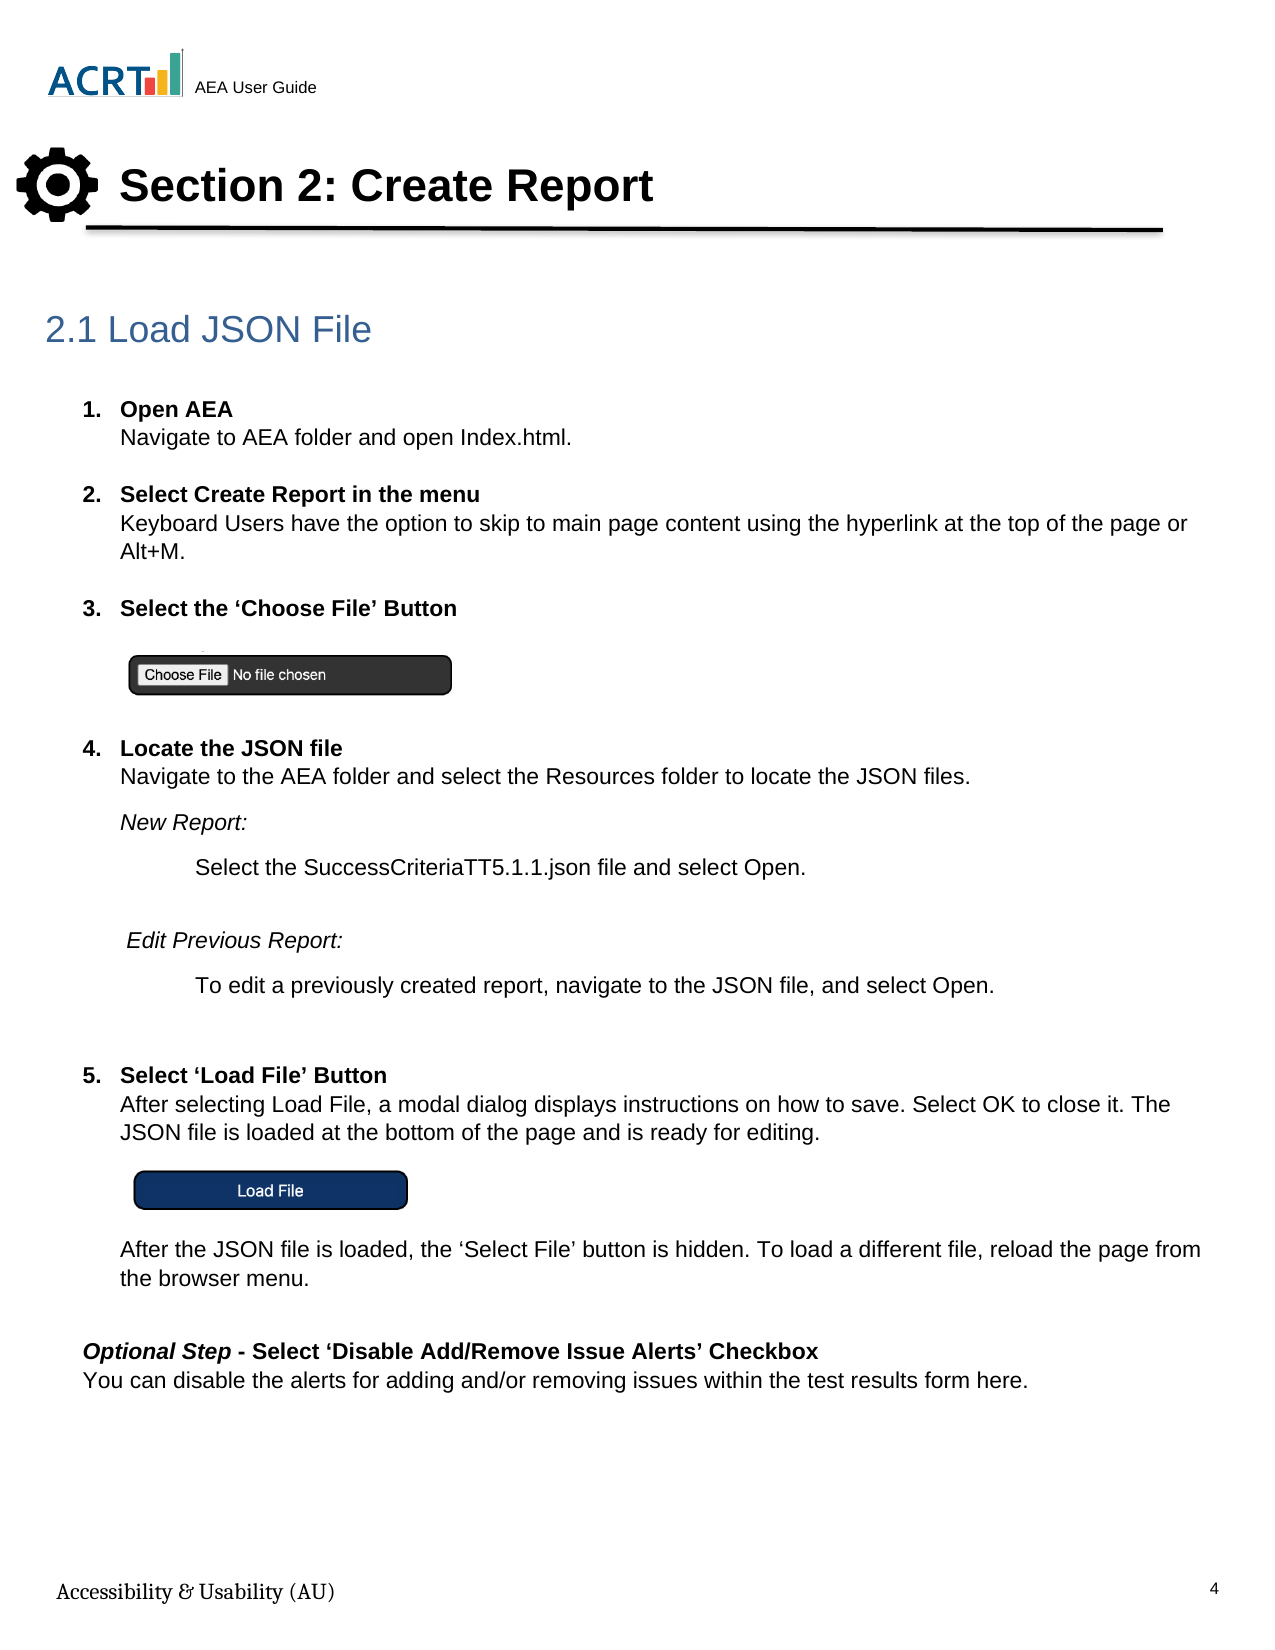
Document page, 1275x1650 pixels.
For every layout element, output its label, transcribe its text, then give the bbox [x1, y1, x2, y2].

picture [12, 138, 101, 228]
text After the JSON file is loaded, the ‘Select File’ button is hidden. To load a different file, reload the page from the browser menu. [120, 1236, 1230, 1319]
subtitle 2.1 Load JSON File [45, 307, 1230, 351]
list Open AEA Navigate to AEA folder and open Index.html. [82, 396, 1230, 451]
subtitle Section 2: Create Report [101, 158, 1230, 211]
text Optional Step - Select ‘Disable Add/Remove Issue Alerts’ Checkbox You can disable the alerts for adding and/or removing issues within the test results form here. [82, 1338, 1230, 1394]
text Edit Previous Report: [45, 927, 1230, 953]
list To edit a previously created report, navigate to the JSON file, and select Open. [195, 972, 1230, 998]
list Select Create Report in the menu Keyboard Users have the option to skip to main page content using the hyperlink at the top of the page or Alt+M. [82, 481, 1230, 593]
list Select the SuccessCriteriaTT5.1.1.json file and select Open. [195, 853, 1230, 880]
picture [120, 651, 460, 705]
list Select the ‘Choose File’ Button [82, 595, 1230, 733]
text New Report: [45, 808, 1230, 835]
picture [45, 45, 185, 101]
picture [126, 1164, 416, 1218]
list Locate the JSON file Navigate to the AEA folder and select the Resources folder to locate the JSON files. [82, 735, 1230, 790]
list Select ‘Load File’ Button After selecting Load File, a modal dialog displays instructions on how to save. Select OK to close it. The JSON file is loaded at the bottom of the page and is ready for editing. [82, 1062, 1230, 1146]
